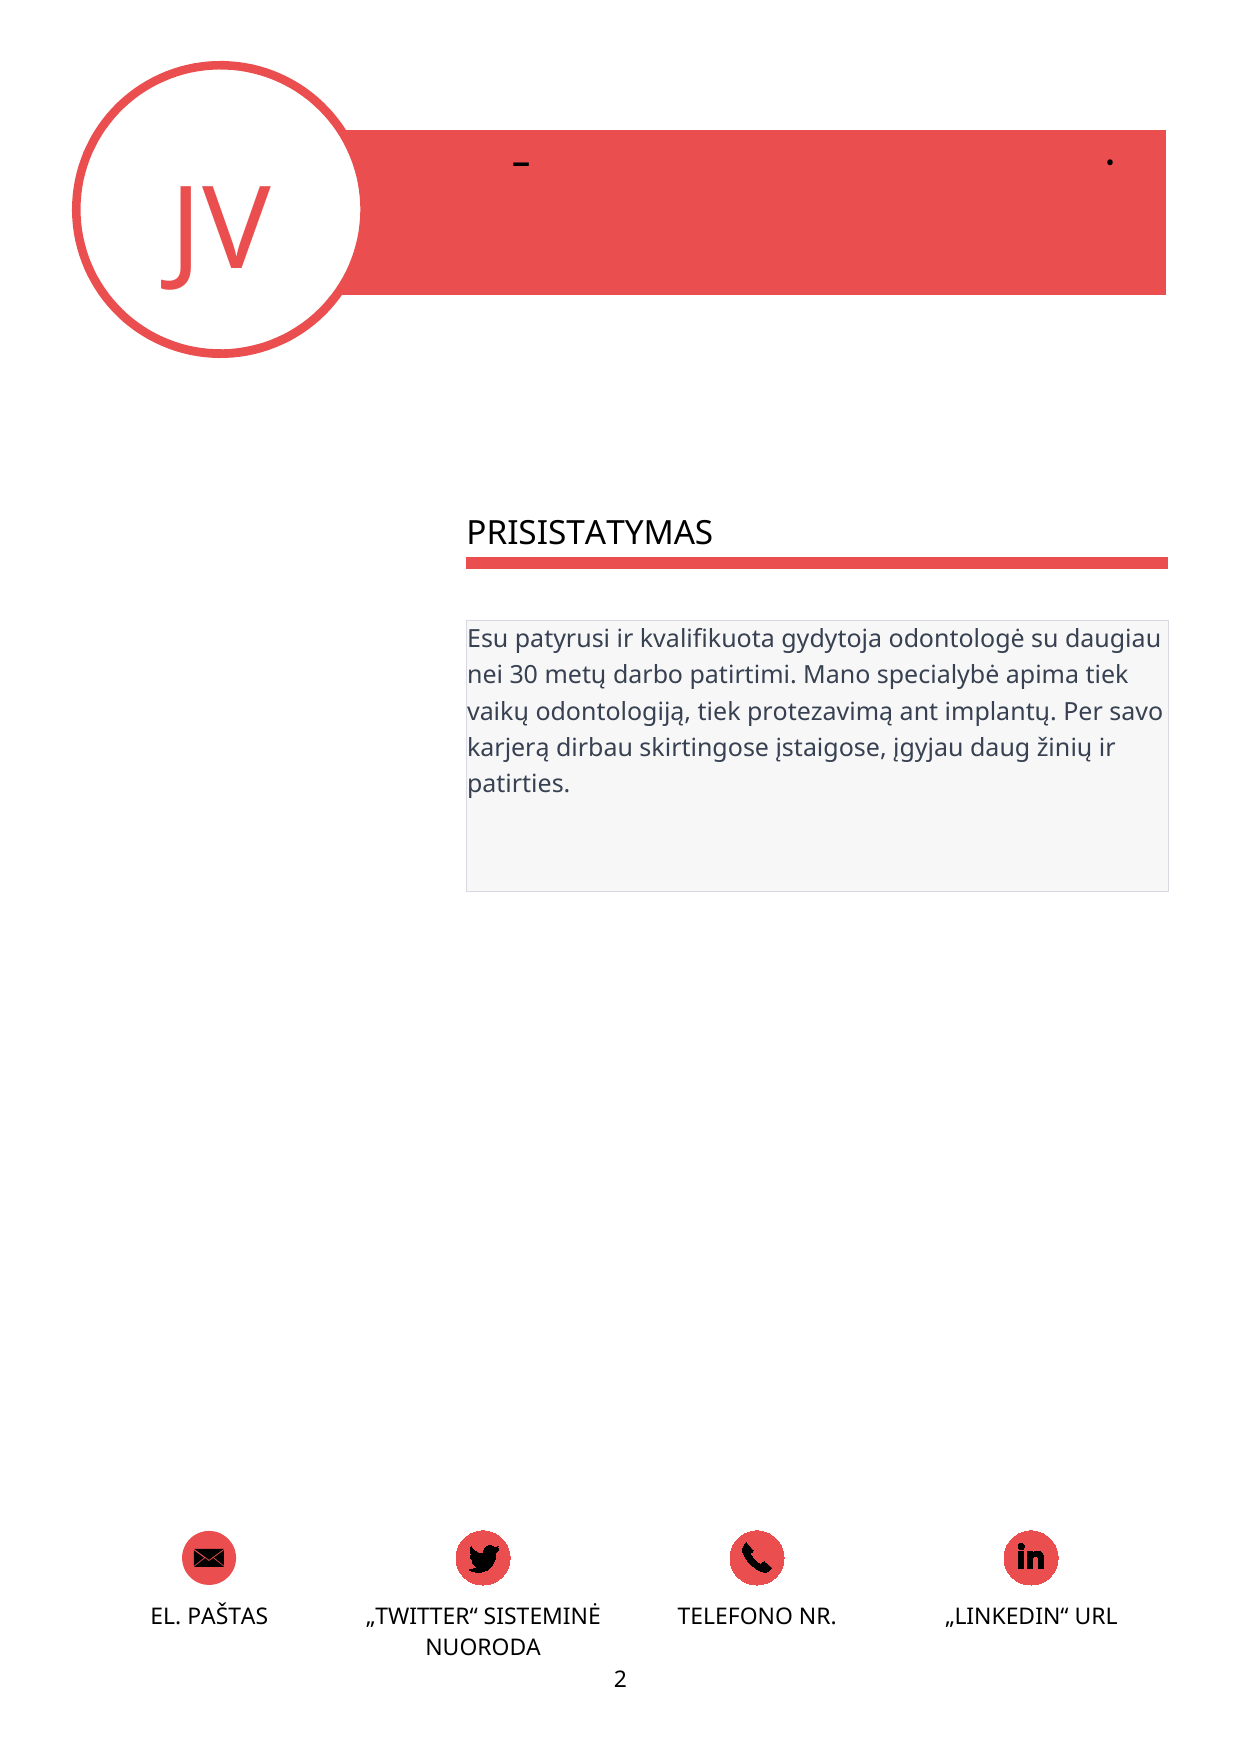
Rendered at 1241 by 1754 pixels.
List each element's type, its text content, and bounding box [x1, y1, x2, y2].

table_header Patirtis GYDYTOJA ODONTOLOGĖ • Kauno Kalniečių poliklinika 1990-1997 vaikų odontologijos skyrius VEIKLOS VADYBININKĖ • UAB „Anvija“ 1997-2004 PROTEZAVIMO ANT IMPLANTŲ KONSULTANTĖ • UAB "MedGrupe" 2004-2007 GYDYTOJA ODONTOLOGĖ • Žaliakanio odontologijos klinika 2007-2017 GYDYTOJA ODONTOLOGĖ • V. Juralevičienės odontologijos klinika 2017- dabar Išsilavinimas Kauno 25-oji vidurinė mokykla, Kaunas, 1974-1985 m. Kauno medicinos akademija, specialybė: Odontologija, 1985-1990 m., kvalifikacija: gydytojas odontologas. PRISISTATYMAS Esu patyrusi ir kvalifikuota gydytoja odontologė su daugiau nei 30 metų darbo patirtimi. Mano specialybė apima tiek vaikų odontologiją, tiek protezavimą ant implantų. Per savo karjerą dirbau skirtingose įstaigose, įgyjau daug žinių ir patirties. [466, 569, 1168, 620]
table_header [72, 394, 466, 923]
table_header Patirtis GYDYTOJA ODONTOLOGĖ • Kauno Kalniečių poliklinika 1990-1997 vaikų odontologijos skyrius VEIKLOS VADYBININKĖ • UAB „Anvija“ 1997-2004 PROTEZAVIMO ANT IMPLANTŲ KONSULTANTĖ • UAB "MedGrupe" 2004-2007 GYDYTOJA ODONTOLOGĖ • Žaliakanio odontologijos klinika 2007-2017 GYDYTOJA ODONTOLOGĖ • V. Juralevičienės odontologijos klinika 2017- dabar Išsilavinimas Kauno 25-oji vidurinė mokykla, Kaunas, 1974-1985 m. Kauno medicinos akademija, specialybė: Odontologija, 1985-1990 m., kvalifikacija: gydytojas odontologas. PRISISTATYMAS Esu patyrusi ir kvalifikuota gydytoja odontologė su daugiau nei 30 metų darbo patirtimi. Mano specialybė apima tiek vaikų odontologiją, tiek protezavimą ant implantų. Per savo karjerą dirbau skirtingose įstaigose, įgyjau daug žinių ir patirties. [466, 892, 1168, 923]
table_header Patirtis GYDYTOJA ODONTOLOGĖ • Kauno Kalniečių poliklinika 1990-1997 vaikų odontologijos skyrius VEIKLOS VADYBININKĖ • UAB „Anvija“ 1997-2004 PROTEZAVIMO ANT IMPLANTŲ KONSULTANTĖ • UAB "MedGrupe" 2004-2007 GYDYTOJA ODONTOLOGĖ • Žaliakanio odontologijos klinika 2007-2017 GYDYTOJA ODONTOLOGĖ • V. Juralevičienės odontologijos klinika 2017- dabar Išsilavinimas Kauno 25-oji vidurinė mokykla, Kaunas, 1974-1985 m. Kauno medicinos akademija, specialybė: Odontologija, 1985-1990 m., kvalifikacija: gydytojas odontologas. PRISISTATYMAS Esu patyrusi ir kvalifikuota gydytoja odontologė su daugiau nei 30 metų darbo patirtimi. Mano specialybė apima tiek vaikų odontologiją, tiek protezavimą ant implantų. Per savo karjerą dirbau skirtingose įstaigose, įgyjau daug žinių ir patirties. [466, 394, 1168, 557]
